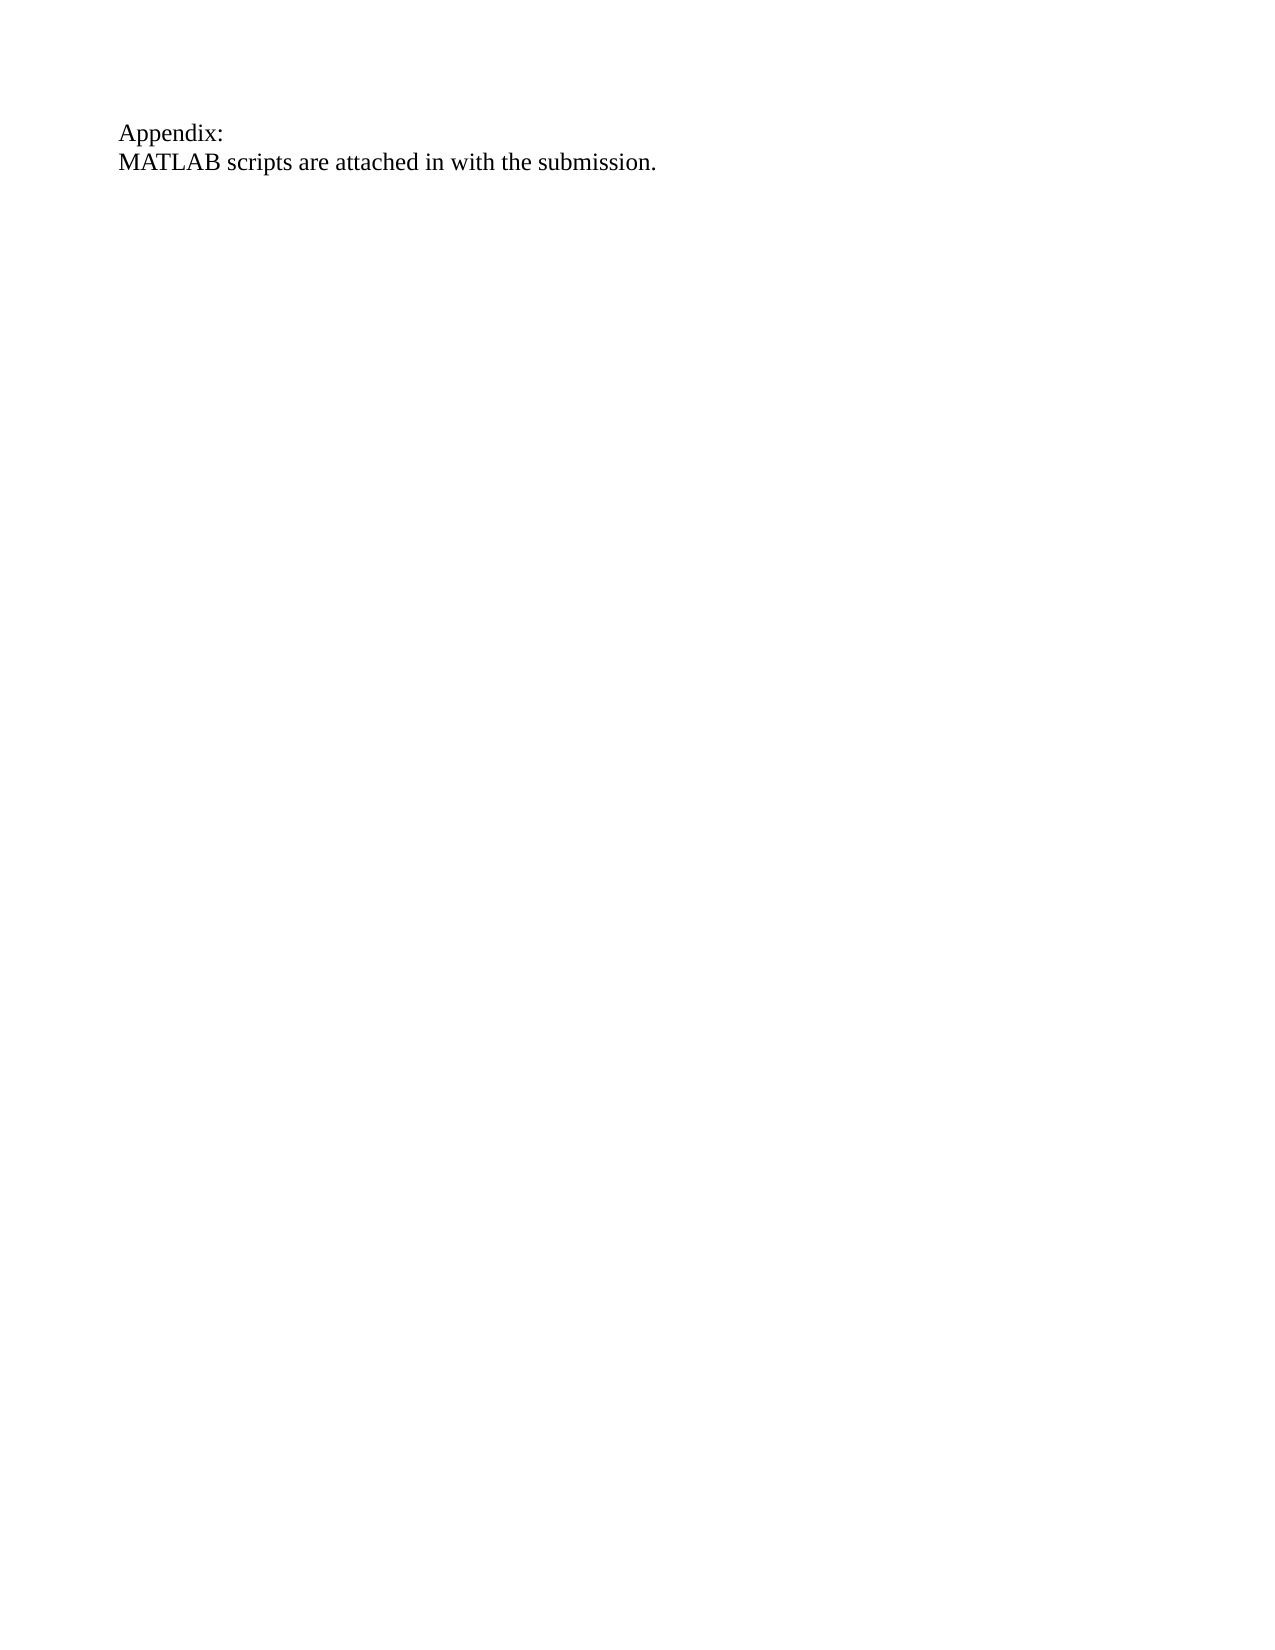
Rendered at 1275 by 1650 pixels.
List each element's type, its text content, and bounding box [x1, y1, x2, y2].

text MATLAB scripts are attached in with the submission. [118, 147, 1157, 176]
text Appendix: [118, 118, 1157, 147]
